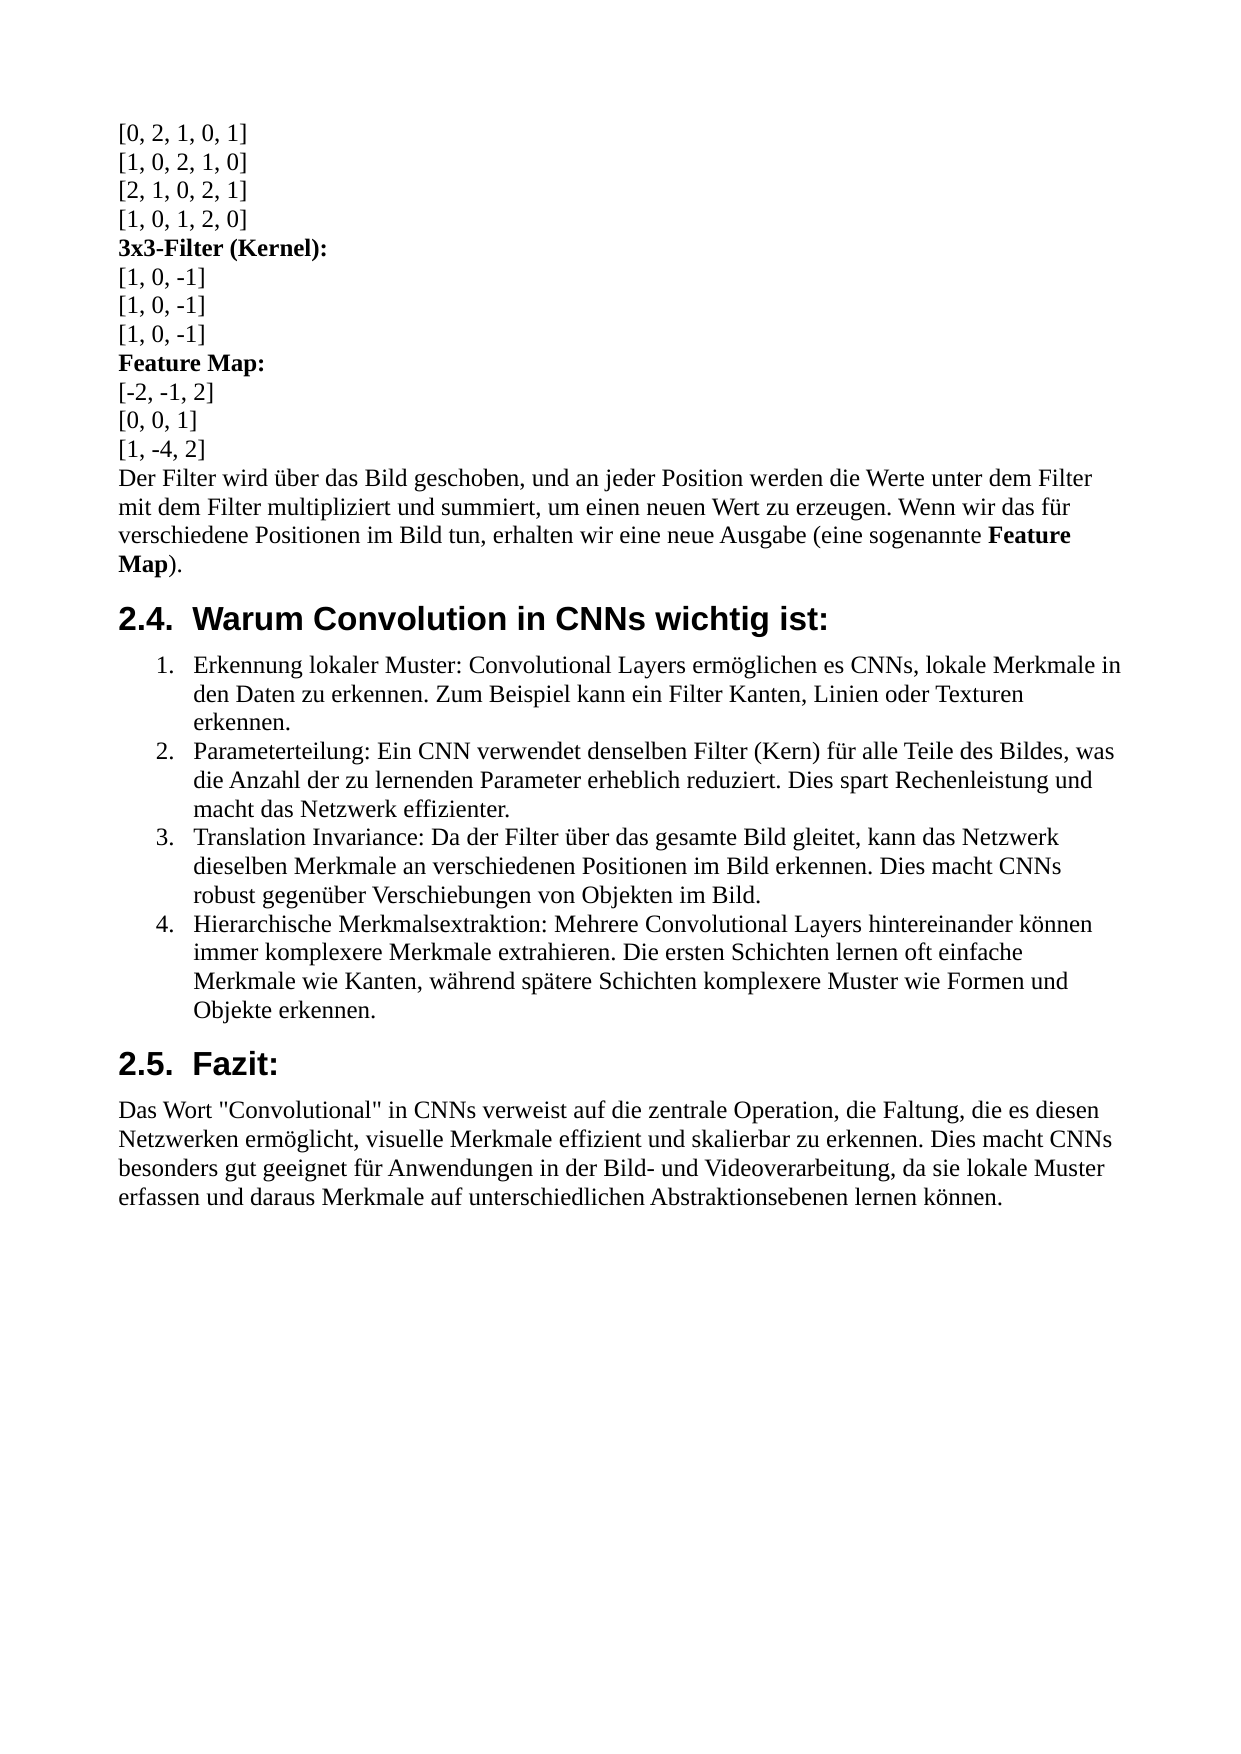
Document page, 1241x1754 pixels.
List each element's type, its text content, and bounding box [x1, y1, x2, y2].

subtitle Warum Convolution in CNNs wichtig ist: [118, 599, 1122, 637]
text [0, 2, 1, 0, 1] [118, 118, 1122, 147]
list Hierarchische Merkmalsextraktion: Mehrere Convolutional Layers hintereinander können immer komplexere Merkmale extrahieren. Die ersten Schichten lernen oft einfache Merkmale wie Kanten, während spätere Schichten komplexere Muster wie Formen und Objekte erkennen. [156, 909, 1122, 1024]
text 3x3-Filter (Kernel): [118, 233, 1122, 262]
list Parameterteilung: Ein CNN verwendet denselben Filter (Kern) für alle Teile des Bildes, was die Anzahl der zu lernenden Parameter erheblich reduziert. Dies spart Rechenleistung und macht das Netzwerk effizienter. [156, 736, 1122, 822]
subtitle Fazit: [118, 1044, 1122, 1083]
list Translation Invariance: Da der Filter über das gesamte Bild gleitet, kann das Netzwerk dieselben Merkmale an verschiedenen Positionen im Bild erkennen. Dies macht CNNs robust gegenüber Verschiebungen von Objekten im Bild. [156, 822, 1122, 909]
text [1, 0, 2, 1, 0] [118, 147, 1122, 176]
text [1, -4, 2] [118, 434, 1122, 463]
text Feature Map: [118, 348, 1122, 377]
text [2, 1, 0, 2, 1] [118, 176, 1122, 204]
text Das Wort "Convolutional" in CNNs verweist auf die zentrale Operation, die Faltung, die es diesen Netzwerken ermöglicht, visuelle Merkmale effizient und skalierbar zu erkennen. Dies macht CNNs besonders gut geeignet für Anwendungen in der Bild- und Videoverarbeitung, da sie lokale Muster erfassen und daraus Merkmale auf unterschiedlichen Abstraktionsebenen lernen können. [118, 1095, 1122, 1210]
text [1, 0, 1, 2, 0] [118, 204, 1122, 233]
text [1, 0, -1] [118, 262, 1122, 291]
text [1, 0, -1] [118, 291, 1122, 319]
text [1, 0, -1] [118, 319, 1122, 348]
text Der Filter wird über das Bild geschoben, und an jeder Position werden die Werte unter dem Filter mit dem Filter multipliziert und summiert, um einen neuen Wert zu erzeugen. Wenn wir das für verschiedene Positionen im Bild tun, erhalten wir eine neue Ausgabe (eine sogenannte Feature Map). [118, 463, 1122, 578]
list Erkennung lokaler Muster: Convolutional Layers ermöglichen es CNNs, lokale Merkmale in den Daten zu erkennen. Zum Beispiel kann ein Filter Kanten, Linien oder Texturen erkennen. [156, 650, 1122, 736]
text [0, 0, 1] [118, 406, 1122, 434]
text [-2, -1, 2] [118, 377, 1122, 406]
